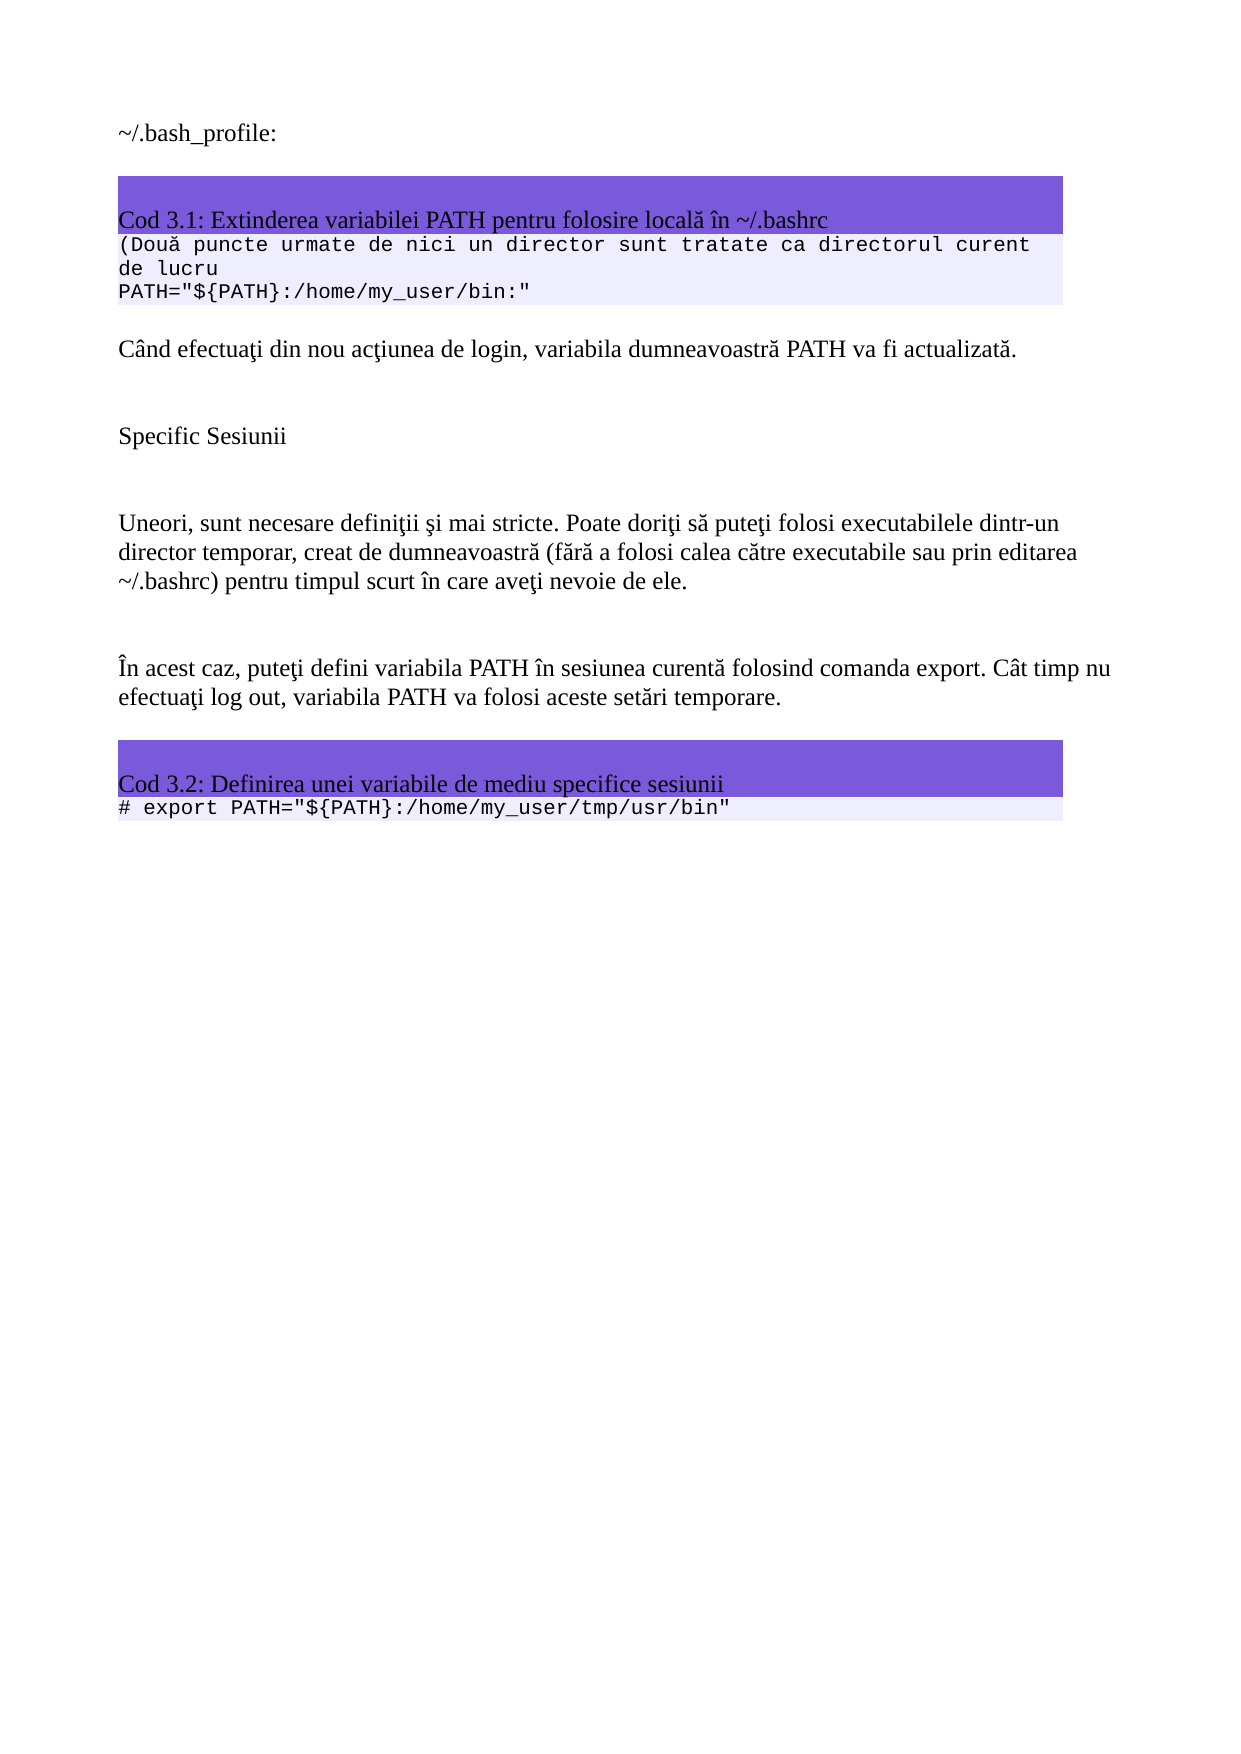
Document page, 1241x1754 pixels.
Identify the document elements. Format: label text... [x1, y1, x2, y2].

text În acest caz, puteţi defini variabila PATH în sesiunea curentă folosind comanda export. Cât timp nu efectuaţi log out, variabila PATH va folosi aceste setări temporare. [118, 653, 1122, 710]
table_cell (Două puncte urmate de nici un director sunt tratate ca directorul curent de lucru PATH="${PATH}:/home/my_user/bin:" [118, 234, 1063, 305]
table_header Cod 3.2: Definirea unei variabile de mediu specifice sesiunii [118, 740, 1063, 797]
text Specific Sesiunii [118, 421, 1122, 450]
table_cell # export PATH="${PATH}:/home/my_user/tmp/usr/bin" [118, 798, 1063, 821]
text ~/.bash_profile: [118, 118, 1122, 147]
text Când efectuaţi din nou acţiunea de login, variabila dumneavoastră PATH va fi actualizată. [118, 334, 1122, 363]
text Uneori, sunt necesare definiţii şi mai stricte. Poate doriţi să puteţi folosi executabilele dintr-un director temporar, creat de dumneavoastră (fără a folosi calea către executabile sau prin editarea ~/.bashrc) pentru timpul scurt în care aveţi nevoie de ele. [118, 508, 1122, 594]
table_header Cod 3.1: Extinderea variabilei PATH pentru folosire locală în ~/.bashrc [118, 176, 1063, 234]
